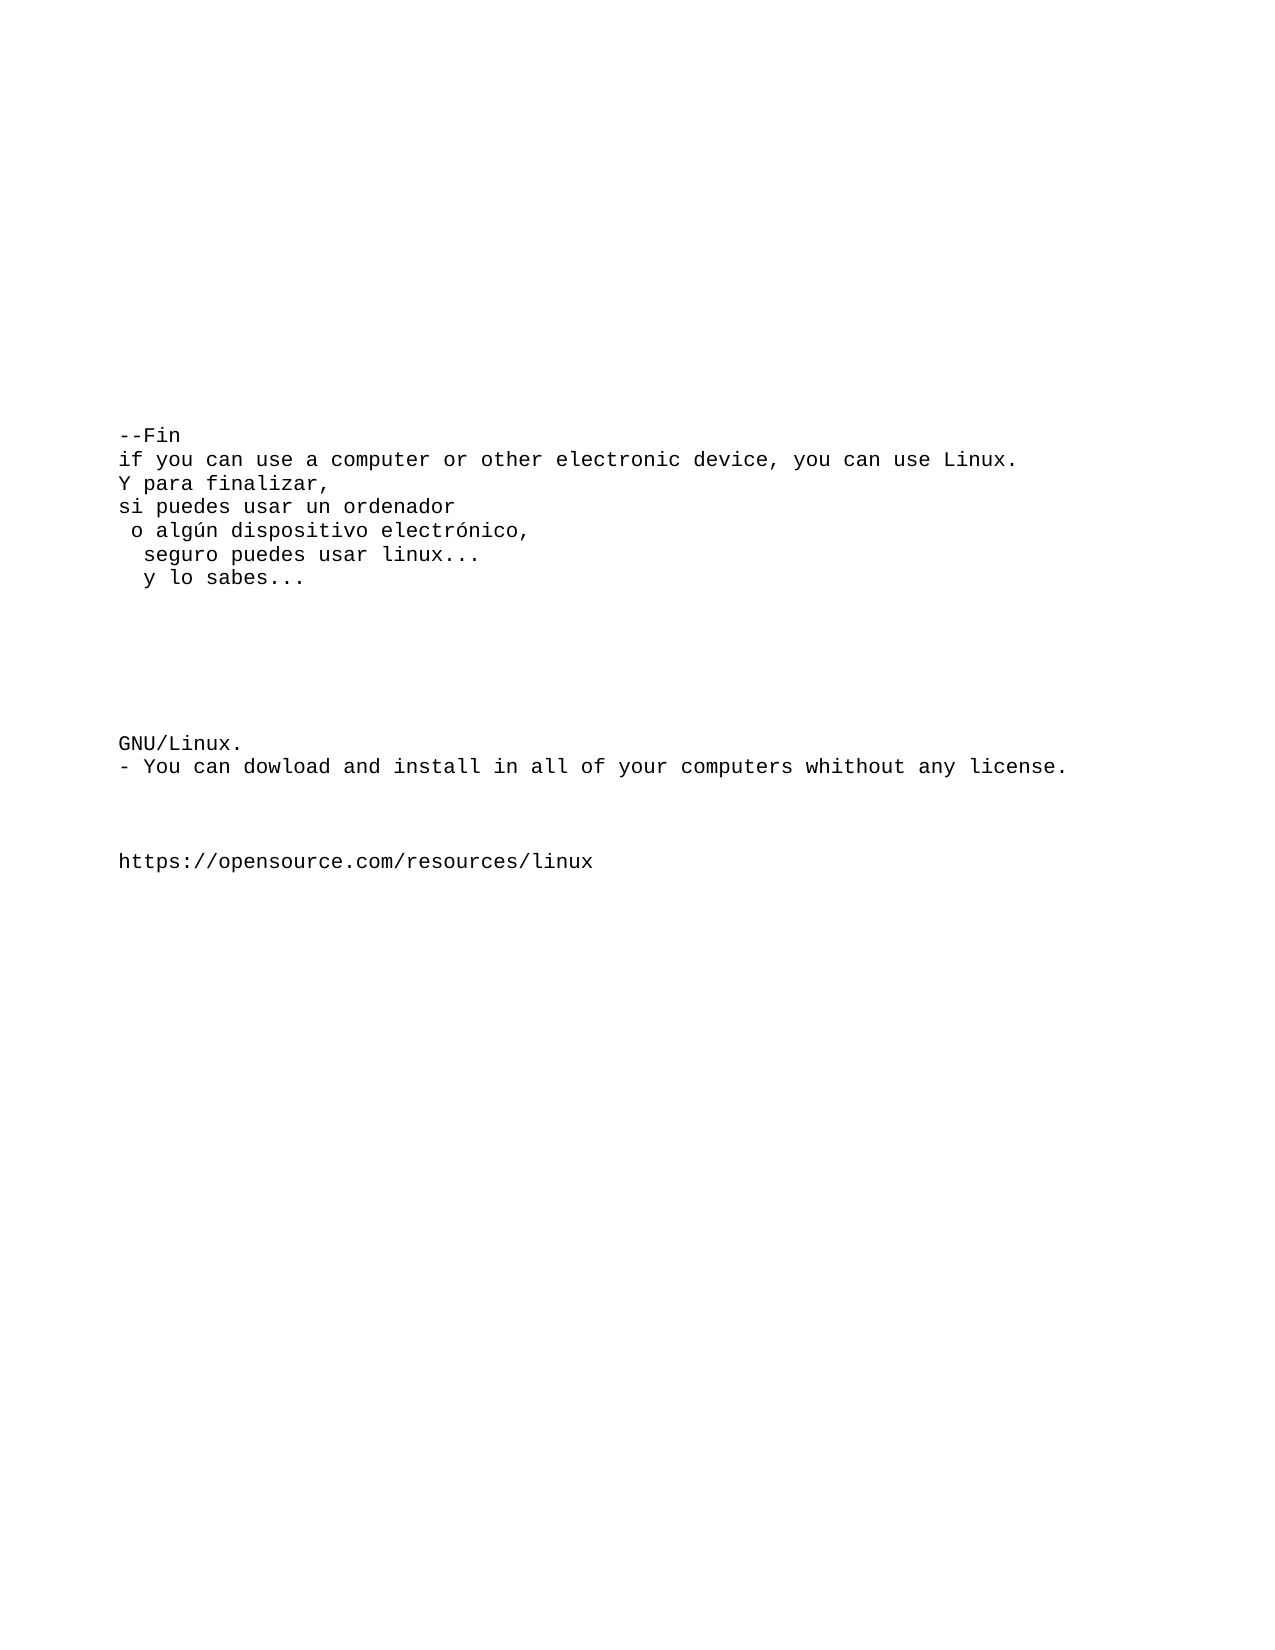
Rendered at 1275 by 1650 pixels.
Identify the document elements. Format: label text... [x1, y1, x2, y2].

text Y para finalizar, [118, 473, 1157, 496]
text GNU/Linux. [118, 733, 1157, 757]
text seguro puedes usar linux... [118, 544, 1157, 567]
text --Fin [118, 426, 1157, 449]
text https://opensource.com/resources/linux [118, 851, 1157, 875]
text - You can dowload and install in all of your computers whithout any license. [118, 757, 1157, 780]
text y lo sabes... [118, 567, 1157, 591]
text si puedes usar un ordenador [118, 496, 1157, 520]
text if you can use a computer or other electronic device, you can use Linux. [118, 449, 1157, 473]
text o algún dispositivo electrónico, [118, 520, 1157, 544]
